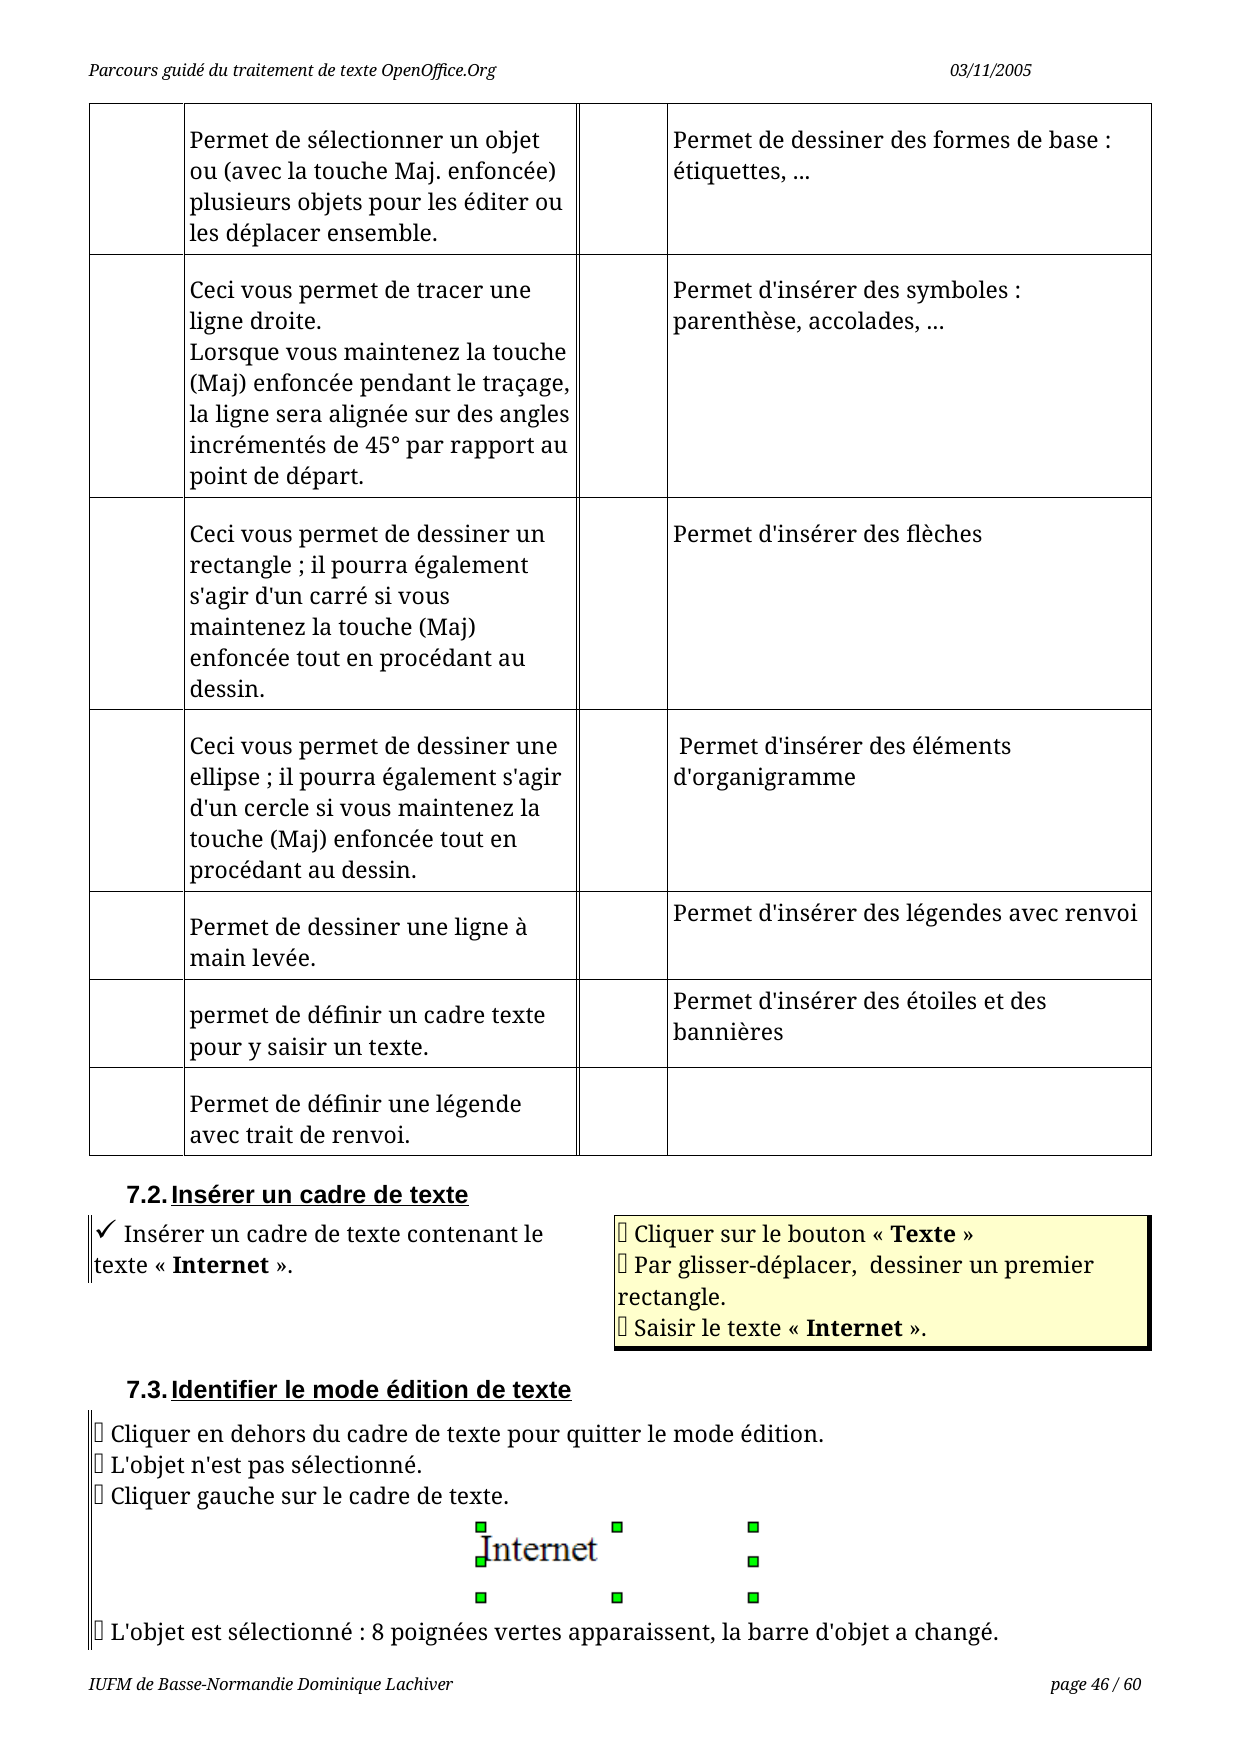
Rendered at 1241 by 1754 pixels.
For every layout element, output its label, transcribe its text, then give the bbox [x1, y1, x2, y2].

table_cell [580, 255, 667, 497]
table_cell [580, 980, 667, 1067]
table_header Permet de sélectionner un objet ou (avec la touche Maj. enfoncée) plusieurs objets pour les éditer ou les déplacer ensemble. [185, 104, 576, 254]
table_cell permet de définir un cadre texte pour y saisir un texte. [185, 980, 576, 1067]
table_cell [90, 980, 183, 1067]
table_cell Ceci vous permet de dessiner une ellipse ; il pourra également s'agir d'un cercle si vous maintenez la touche (Maj) enfoncée tout en procédant au dessin. [185, 710, 576, 891]
table_cell Permet de dessiner une ligne à main levée. [185, 892, 576, 979]
table_cell Permet d'insérer des étoiles et des bannières [668, 980, 1151, 1067]
table_header  Insérer un cadre de texte contenant le texte « Internet ». [89, 1215, 587, 1351]
text  Cliquer gauche sur le cadre de texte. [92, 1480, 1152, 1511]
table_cell [580, 498, 667, 709]
table_cell Ceci vous permet de tracer une ligne droite. Lorsque vous maintenez la touche (Maj) enfoncée pendant le traçage, la ligne sera alignée sur des angles incrémentés de 45° par rapport au point de départ. [185, 255, 576, 497]
text  L'objet est sélectionné : 8 poignées vertes apparaissent, la barre d'objet a changé. [92, 1511, 1152, 1650]
text  Cliquer en dehors du cadre de texte pour quitter le mode édition. [92, 1410, 1152, 1449]
text  L'objet n'est pas sélectionné. [92, 1449, 1152, 1480]
table_cell Permet de définir une légende avec trait de renvoi. [185, 1068, 576, 1155]
table_cell Permet d'insérer des éléments d'organigramme [668, 710, 1151, 891]
table_header [90, 104, 183, 254]
table_cell Ceci vous permet de dessiner un rectangle ; il pourra également s'agir d'un carré si vous maintenez la touche (Maj) enfoncée tout en procédant au dessin. [185, 498, 576, 709]
table_cell [90, 255, 183, 497]
table_header [587, 1215, 614, 1351]
table_cell Permet d'insérer des flèches [668, 498, 1151, 709]
table_cell Permet d'insérer des légendes avec renvoi [668, 892, 1151, 979]
table_header Permet de dessiner des formes de base : étiquettes, ... [668, 104, 1151, 254]
picture [460, 1511, 781, 1616]
table_header [580, 104, 667, 254]
table_cell [580, 710, 667, 891]
table_cell [580, 1068, 667, 1155]
table_cell [90, 498, 183, 709]
subtitle Identifier le mode édition de texte [126, 1376, 1152, 1404]
table_cell Permet d'insérer des symboles : parenthèse, accolades, ... [668, 255, 1151, 497]
table_cell [90, 1068, 183, 1155]
table_cell [90, 892, 183, 979]
table_cell [90, 710, 183, 891]
subtitle Insérer un cadre de texte [126, 1181, 1152, 1209]
table_cell [580, 892, 667, 979]
table_cell [668, 1068, 1151, 1155]
